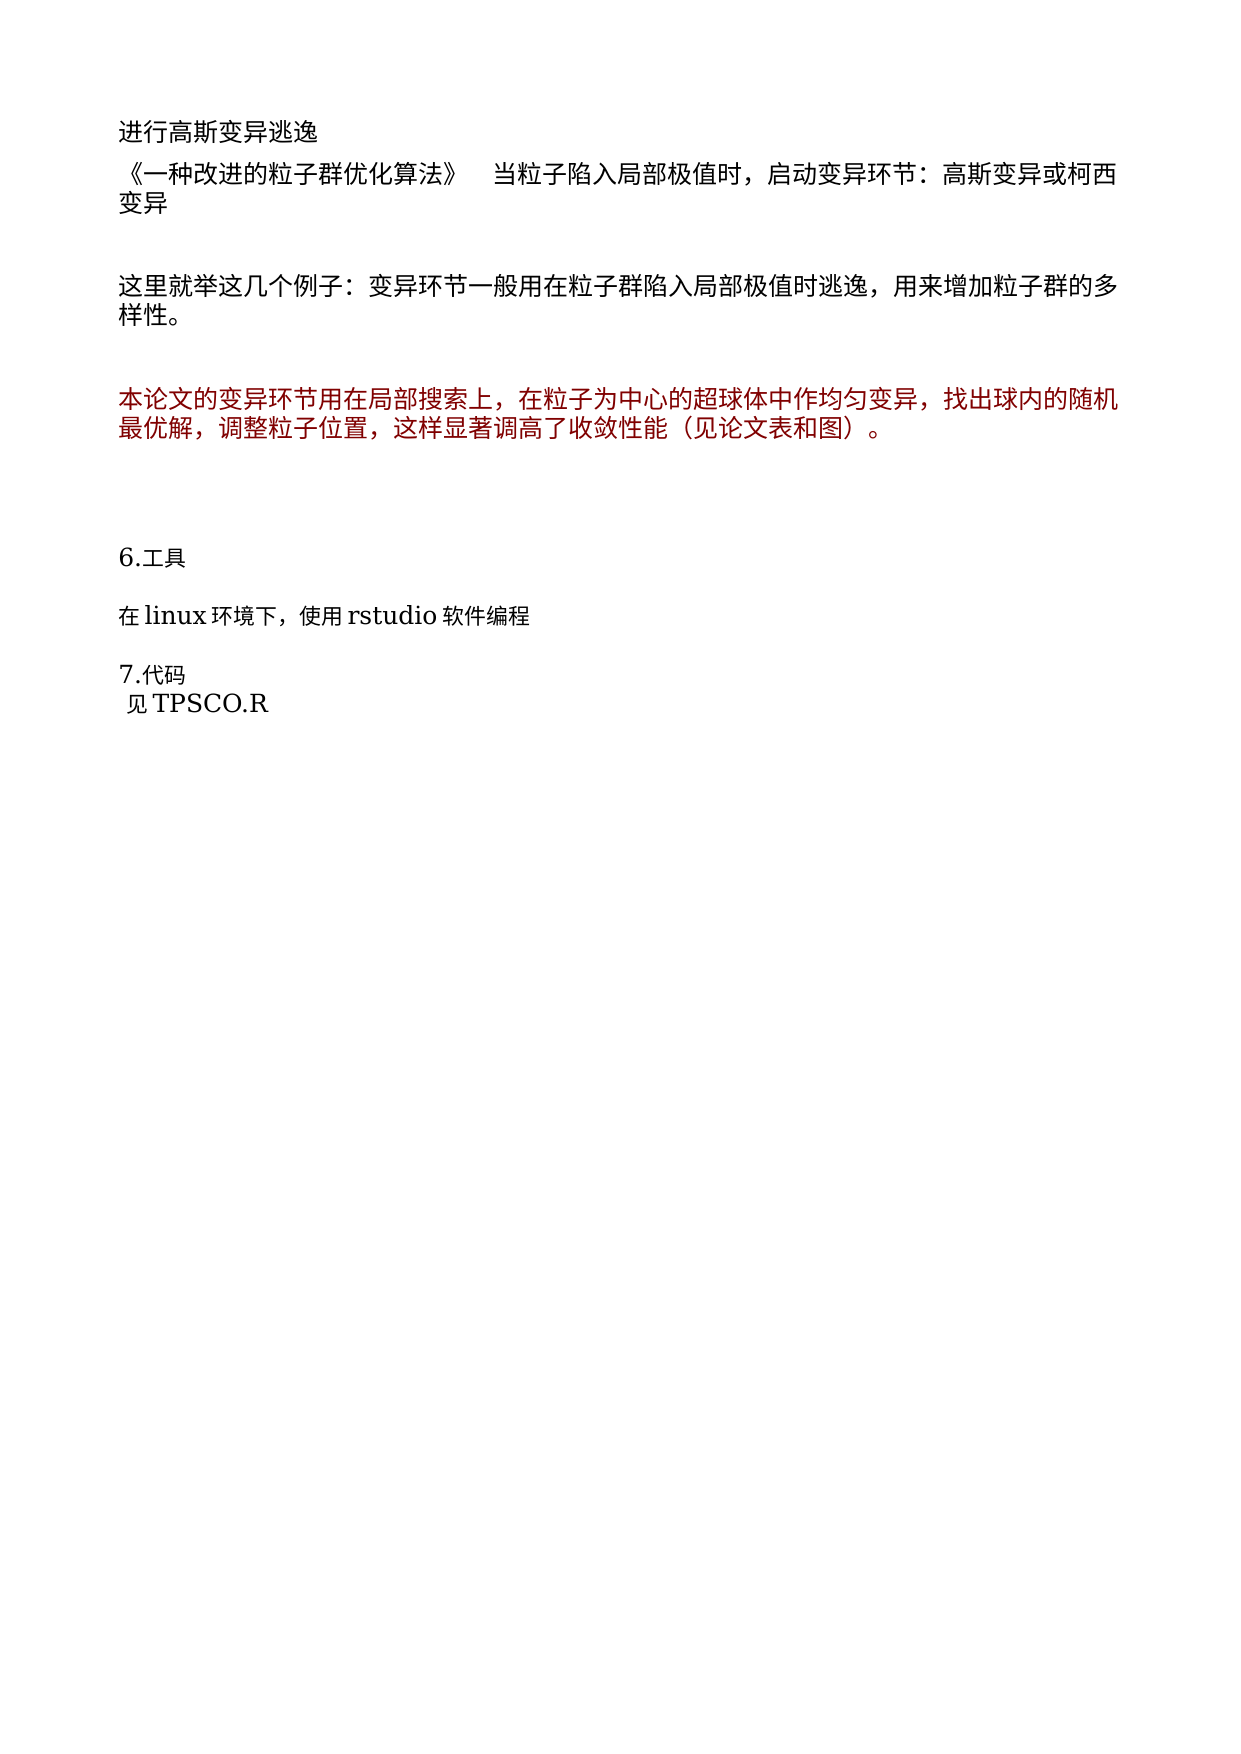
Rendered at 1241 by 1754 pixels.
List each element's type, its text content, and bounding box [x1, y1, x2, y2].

text 在linux环境下，使用rstudio软件编程 [118, 601, 1122, 631]
text 《一种多尺度协同变异的粒子群优化算法》 去掉了惯性部分，当粒子速度小到一定阈值时，进行高斯变异逃逸 [118, 118, 1122, 147]
text 6.工具 [118, 543, 1122, 572]
text 《一种改进的粒子群优化算法》 当粒子陷入局部极值时，启动变异环节：高斯变异或柯西变异 [118, 160, 1122, 218]
text 7.代码 [118, 660, 1122, 689]
text 这里就举这几个例子：变异环节一般用在粒子群陷入局部极值时逃逸，用来增加粒子群的多样性。 [118, 272, 1122, 331]
text 见TPSCO.R [118, 689, 1122, 718]
text 本论文的变异环节用在局部搜索上，在粒子为中心的超球体中作均匀变异，找出球内的随机最优解，调整粒子位置，这样显著调高了收敛性能（见论文表和图）。 [118, 385, 1122, 443]
